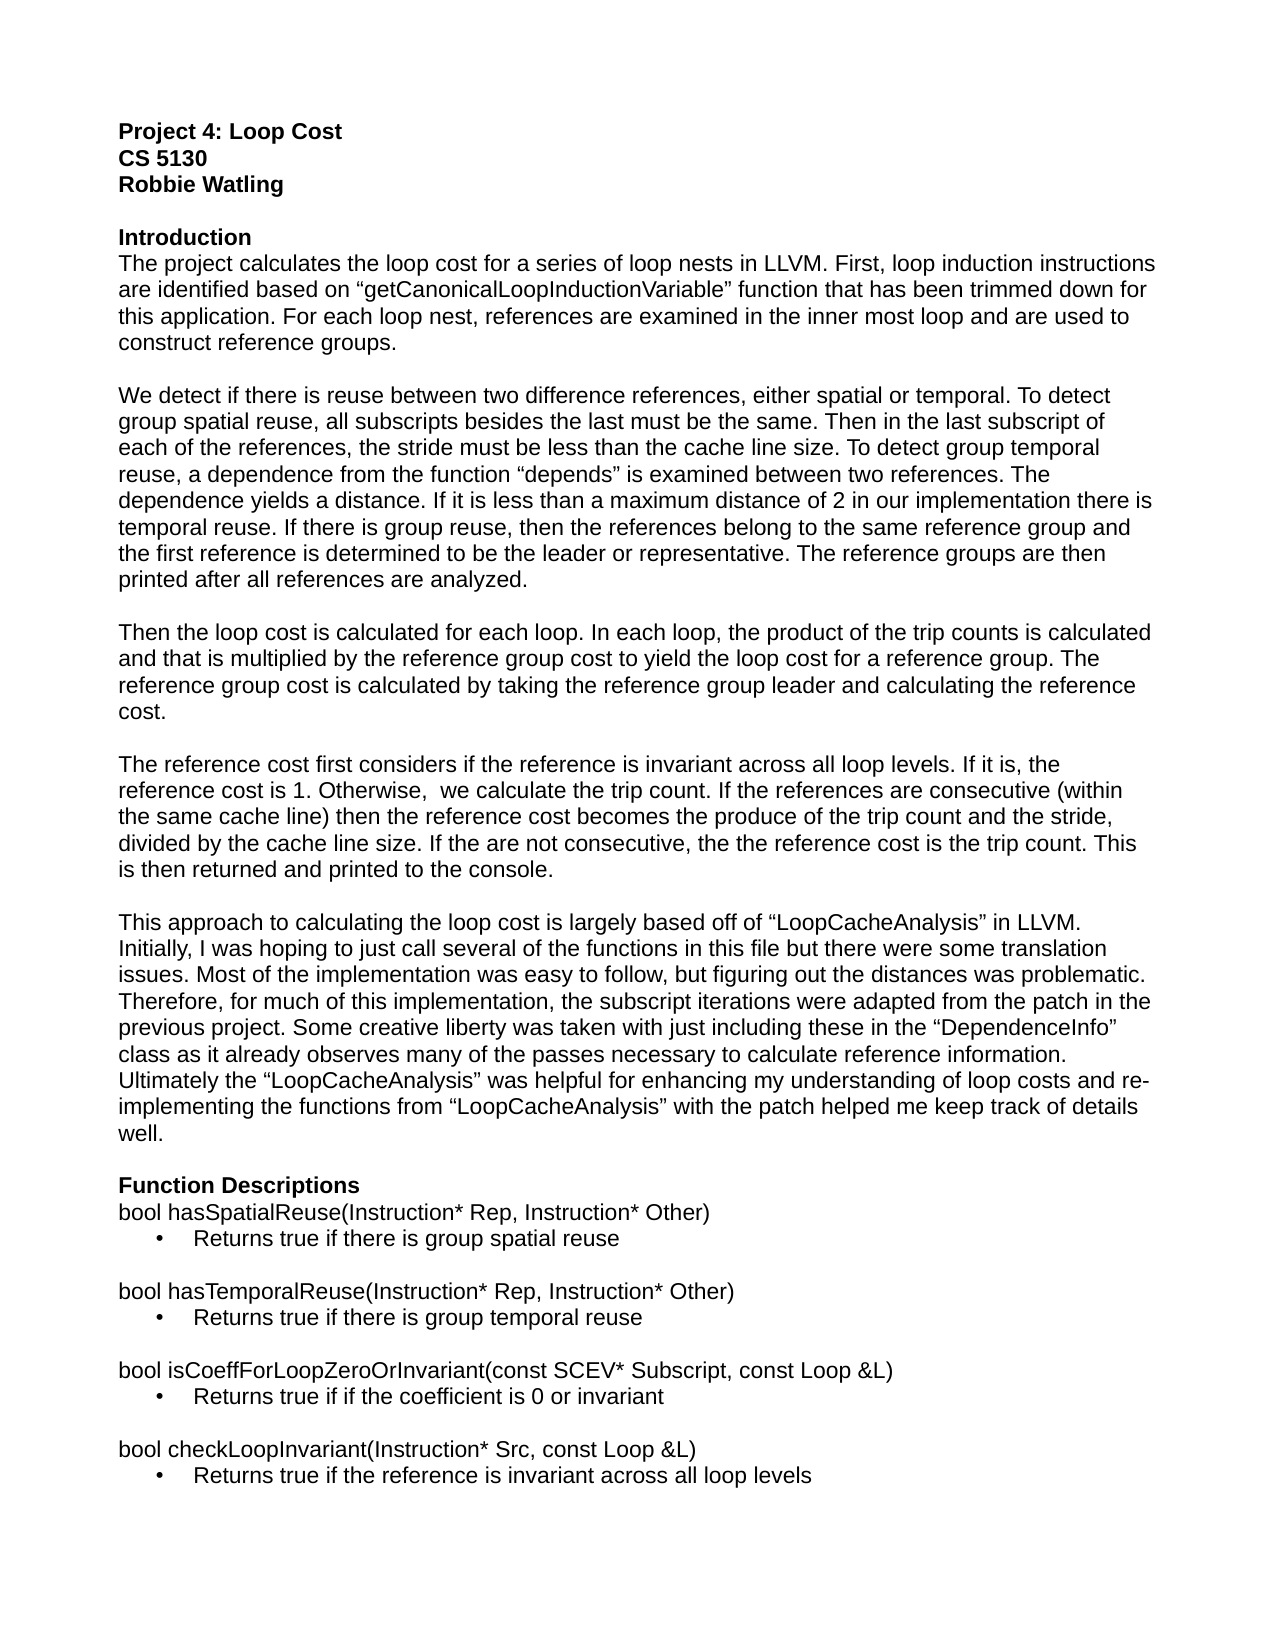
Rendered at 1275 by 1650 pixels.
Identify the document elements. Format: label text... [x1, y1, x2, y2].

text bool checkLoopInvariant(Instruction* Src, const Loop &L) [118, 1436, 1157, 1462]
list Returns true if there is group spatial reuse [156, 1225, 1157, 1251]
list Returns true if the reference is invariant across all loop levels [156, 1462, 1157, 1488]
list Returns true if if the coefficient is 0 or invariant [156, 1383, 1157, 1409]
text Project 4: Loop Cost [118, 118, 1157, 144]
text CS 5130 [118, 144, 1157, 171]
text bool isCoeffForLoopZeroOrInvariant(const SCEV* Subscript, const Loop &L) [118, 1357, 1157, 1383]
text bool hasSpatialReuse(Instruction* Rep, Instruction* Other) [118, 1199, 1157, 1225]
text We detect if there is reuse between two difference references, either spatial or temporal. To detect group spatial reuse, all subscripts besides the last must be the same. Then in the last subscript of each of the references, the stride must be less than the cache line size. To detect group temporal reuse, a dependence from the function “depends” is examined between two references. The dependence yields a distance. If it is less than a maximum distance of 2 in our implementation there is temporal reuse. If there is group reuse, then the references belong to the same reference group and the first reference is determined to be the leader or representative. The reference groups are then printed after all references are analyzed. [118, 382, 1157, 592]
text The project calculates the loop cost for a series of loop nests in LLVM. First, loop induction instructions are identified based on “getCanonicalLoopInductionVariable” function that has been trimmed down for this application. For each loop nest, references are examined in the inner most loop and are used to construct reference groups. [118, 250, 1157, 355]
text Function Descriptions [118, 1172, 1157, 1199]
text Introduction [118, 223, 1157, 250]
text Then the loop cost is calculated for each loop. In each loop, the product of the trip counts is calculated and that is multiplied by the reference group cost to yield the loop cost for a reference group. The reference group cost is calculated by taking the reference group leader and calculating the reference cost. [118, 619, 1157, 724]
text bool hasTemporalReuse(Instruction* Rep, Instruction* Other) [118, 1278, 1157, 1304]
text This approach to calculating the loop cost is largely based off of “LoopCacheAnalysis” in LLVM. Initially, I was hoping to just call several of the functions in this file but there were some translation issues. Most of the implementation was easy to follow, but figuring out the distances was problematic. Therefore, for much of this implementation, the subscript iterations were adapted from the patch in the previous project. Some creative liberty was taken with just including these in the “DependenceInfo” class as it already observes many of the passes necessary to calculate reference information. Ultimately the “LoopCacheAnalysis” was helpful for enhancing my understanding of loop costs and re-implementing the functions from “LoopCacheAnalysis” with the patch helped me keep track of details well. [118, 909, 1157, 1146]
text Robbie Watling [118, 171, 1157, 197]
list Returns true if there is group temporal reuse [156, 1304, 1157, 1330]
text The reference cost first considers if the reference is invariant across all loop levels. If it is, the reference cost is 1. Otherwise, we calculate the trip count. If the references are consecutive (within the same cache line) then the reference cost becomes the produce of the trip count and the stride, divided by the cache line size. If the are not consecutive, the the reference cost is the trip count. This is then returned and printed to the console. [118, 751, 1157, 882]
